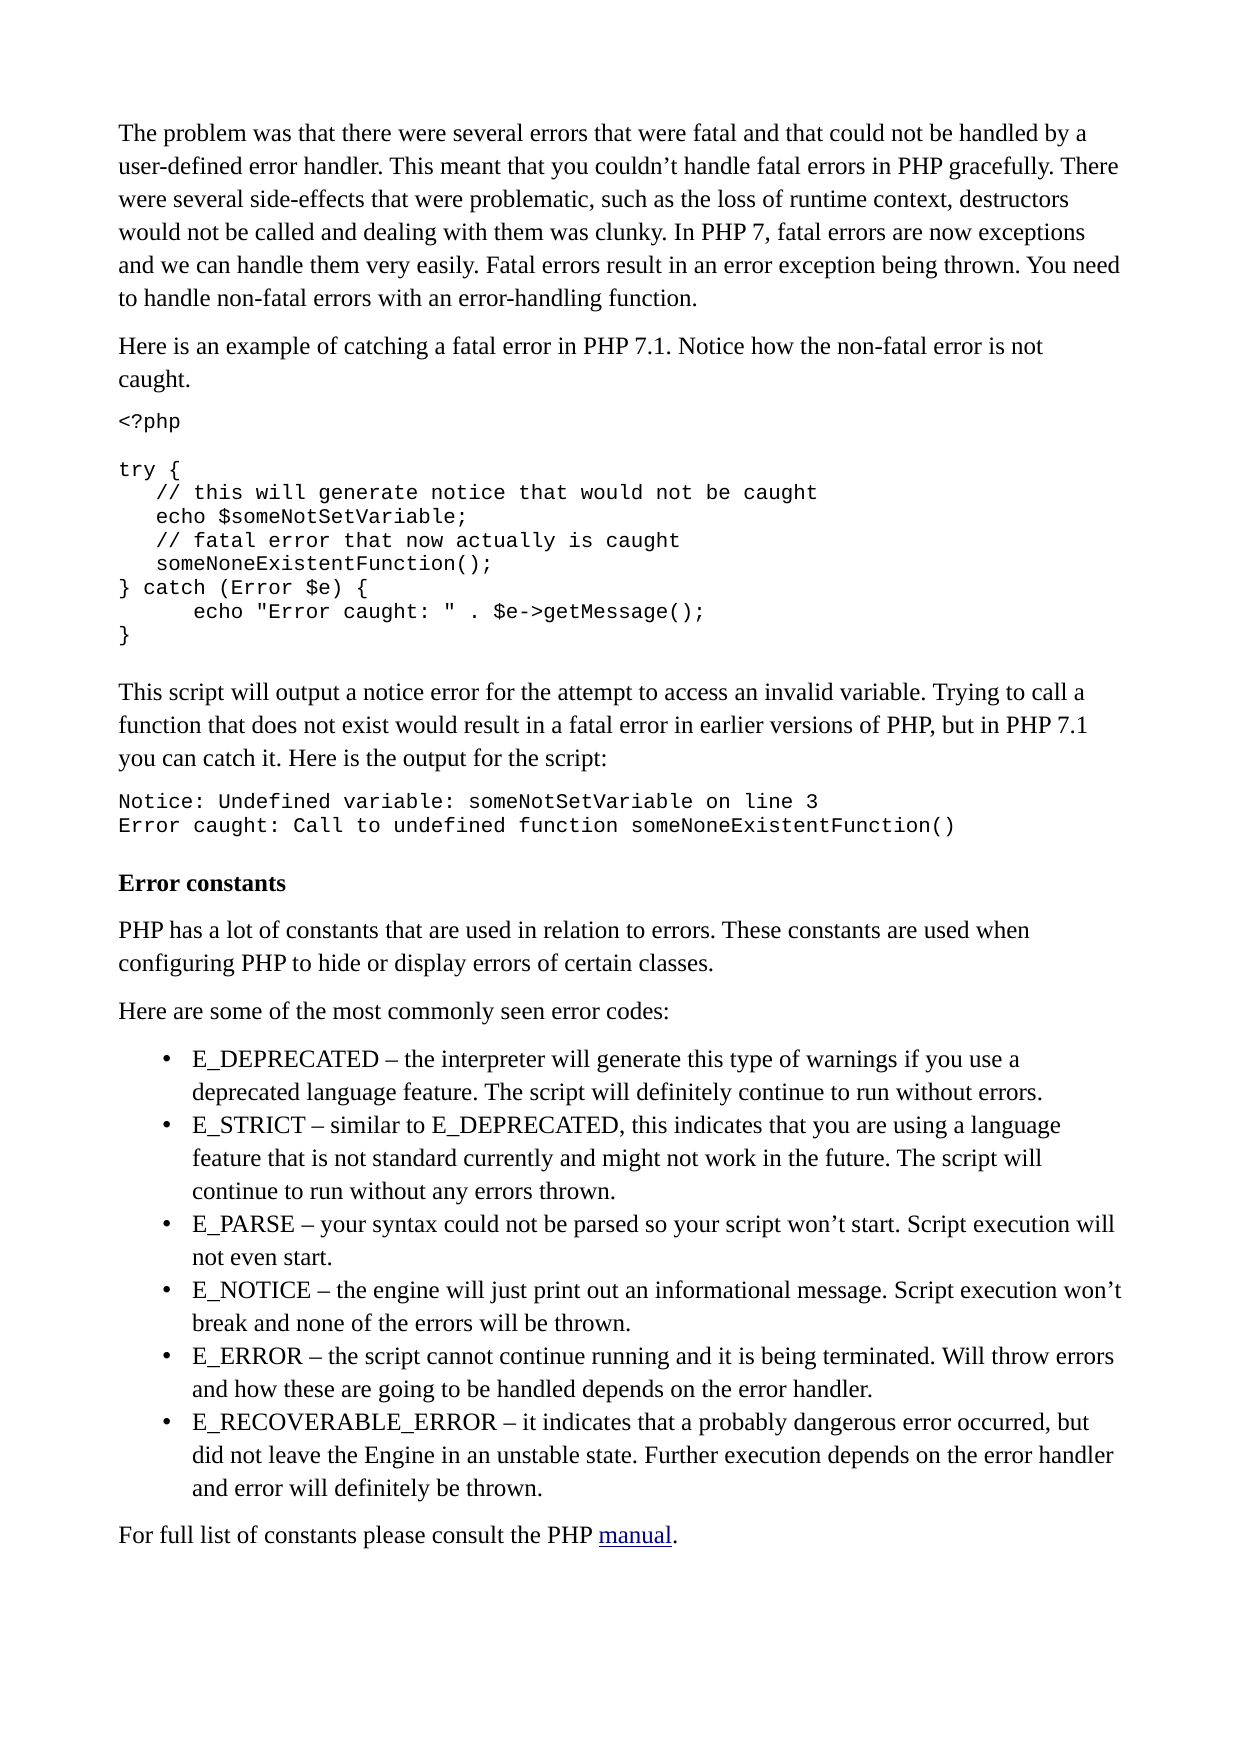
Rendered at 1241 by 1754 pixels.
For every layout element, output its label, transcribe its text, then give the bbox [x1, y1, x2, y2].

list E_PARSE – your syntax could not be parsed so your script won’t start. Script execution will not even start. [162, 1209, 1122, 1271]
text Notice: Undefined variable: someNotSetVariable on line 3 [118, 791, 1122, 815]
text // this will generate notice that would not be caught [118, 482, 1122, 506]
list E_ERROR – the script cannot continue running and it is being terminated. Will throw errors and how these are going to be handled depends on the error handler. [162, 1341, 1122, 1403]
text echo $someNotSetVariable; [118, 506, 1122, 530]
text PHP has a lot of constants that are used in relation to errors. These constants are used when configuring PHP to hide or display errors of certain classes. [118, 915, 1122, 977]
text <?php [118, 411, 1122, 435]
list E_NOTICE – the engine will just print out an informational message. Script execution won’t break and none of the errors will be thrown. [162, 1275, 1122, 1337]
text For full list of constants please consult the PHP manual. [118, 1521, 1122, 1549]
list E_RECOVERABLE_ERROR – it indicates that a probably dangerous error occurred, but did not leave the Engine in an unstable state. Further execution depends on the error handler and error will definitely be thrown. [162, 1407, 1122, 1502]
text // fatal error that now actually is caught [118, 530, 1122, 553]
text The problem was that there were several errors that were fatal and that could not be handled by a user-defined error handler. This meant that you couldn’t handle fatal errors in PHP gracefully. There were several side-effects that were problematic, such as the loss of runtime context, destructors would not be called and dealing with them was clunky. In PHP 7, fatal errors are now exceptions and we can handle them very easily. Fatal errors result in an error exception being thrown. You need to handle non-fatal errors with an error-handling function. [118, 118, 1122, 312]
text try { [118, 459, 1122, 482]
list E_DEPRECATED – the interpreter will generate this type of warnings if you use a deprecated language feature. The script will definitely continue to run without errors. [162, 1044, 1122, 1105]
text This script will output a notice error for the attempt to access an invalid variable. Trying to call a function that does not exist would result in a fatal error in earlier versions of PHP, but in PHP 7.1 you can catch it. Here is the output for the script: [118, 677, 1122, 772]
text Here is an example of catching a fatal error in PHP 7.1. Notice how the non-fatal error is not caught. [118, 331, 1122, 393]
text } [118, 624, 1122, 648]
text Error constants [118, 868, 1122, 897]
text } catch (Error $e) { [118, 577, 1122, 601]
text echo "Error caught: " . $e->getMessage(); [118, 601, 1122, 624]
list E_STRICT – similar to E_DEPRECATED, this indicates that you are using a language feature that is not standard currently and might not work in the future. The script will continue to run without any errors thrown. [162, 1110, 1122, 1204]
text someNoneExistentFunction(); [118, 553, 1122, 577]
text Error caught: Call to undefined function someNoneExistentFunction() [118, 815, 1122, 838]
text Here are some of the most commonly seen error codes: [118, 996, 1122, 1025]
